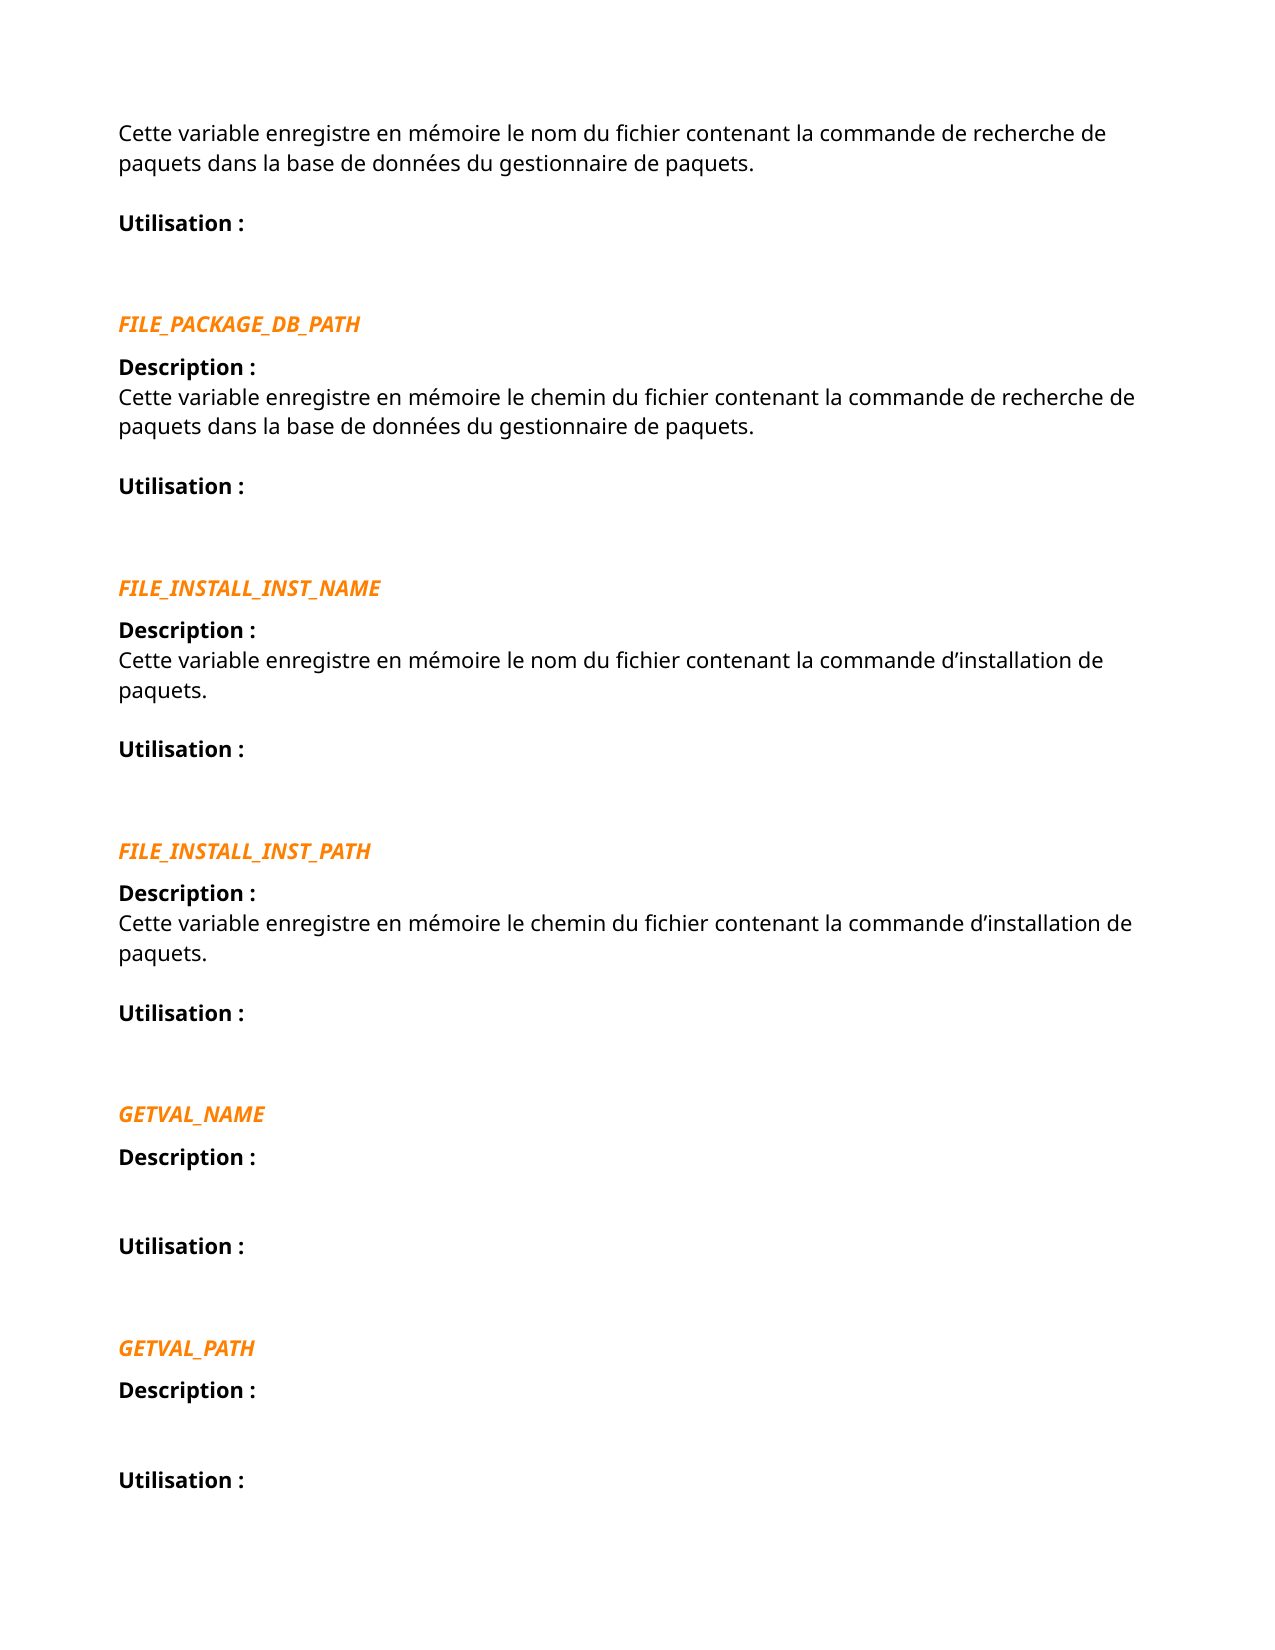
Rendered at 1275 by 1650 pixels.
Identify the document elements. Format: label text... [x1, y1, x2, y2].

text Utilisation : [118, 207, 1157, 237]
text Description : [118, 878, 1157, 908]
text Cette variable enregistre en mémoire le chemin du fichier contenant la commande d’installation de paquets. [118, 908, 1157, 968]
subtitle GETVAL_PATH [118, 1333, 1157, 1363]
text Utilisation : [118, 997, 1157, 1027]
text Description : [118, 615, 1157, 645]
text Description : [118, 352, 1157, 381]
text Utilisation : [118, 1464, 1157, 1494]
text Cette variable enregistre en mémoire le chemin du fichier contenant la commande de recherche de paquets dans la base de données du gestionnaire de paquets. [118, 381, 1157, 441]
subtitle GETVAL_NAME [118, 1099, 1157, 1129]
text Cette variable enregistre en mémoire le nom du fichier contenant la commande d’installation de paquets. [118, 645, 1157, 704]
text Utilisation : [118, 1231, 1157, 1261]
subtitle FILE_PACKAGE_DB_PATH [118, 309, 1157, 339]
text Utilisation : [118, 471, 1157, 501]
text Cette variable enregistre en mémoire le nom du fichier contenant la commande de recherche de paquets dans la base de données du gestionnaire de paquets. [118, 118, 1157, 178]
text Utilisation : [118, 734, 1157, 764]
text Description : [118, 1375, 1157, 1405]
subtitle FILE_INSTALL_INST_NAME [118, 573, 1157, 602]
subtitle FILE_INSTALL_INST_PATH [118, 836, 1157, 866]
text Description : [118, 1142, 1157, 1171]
